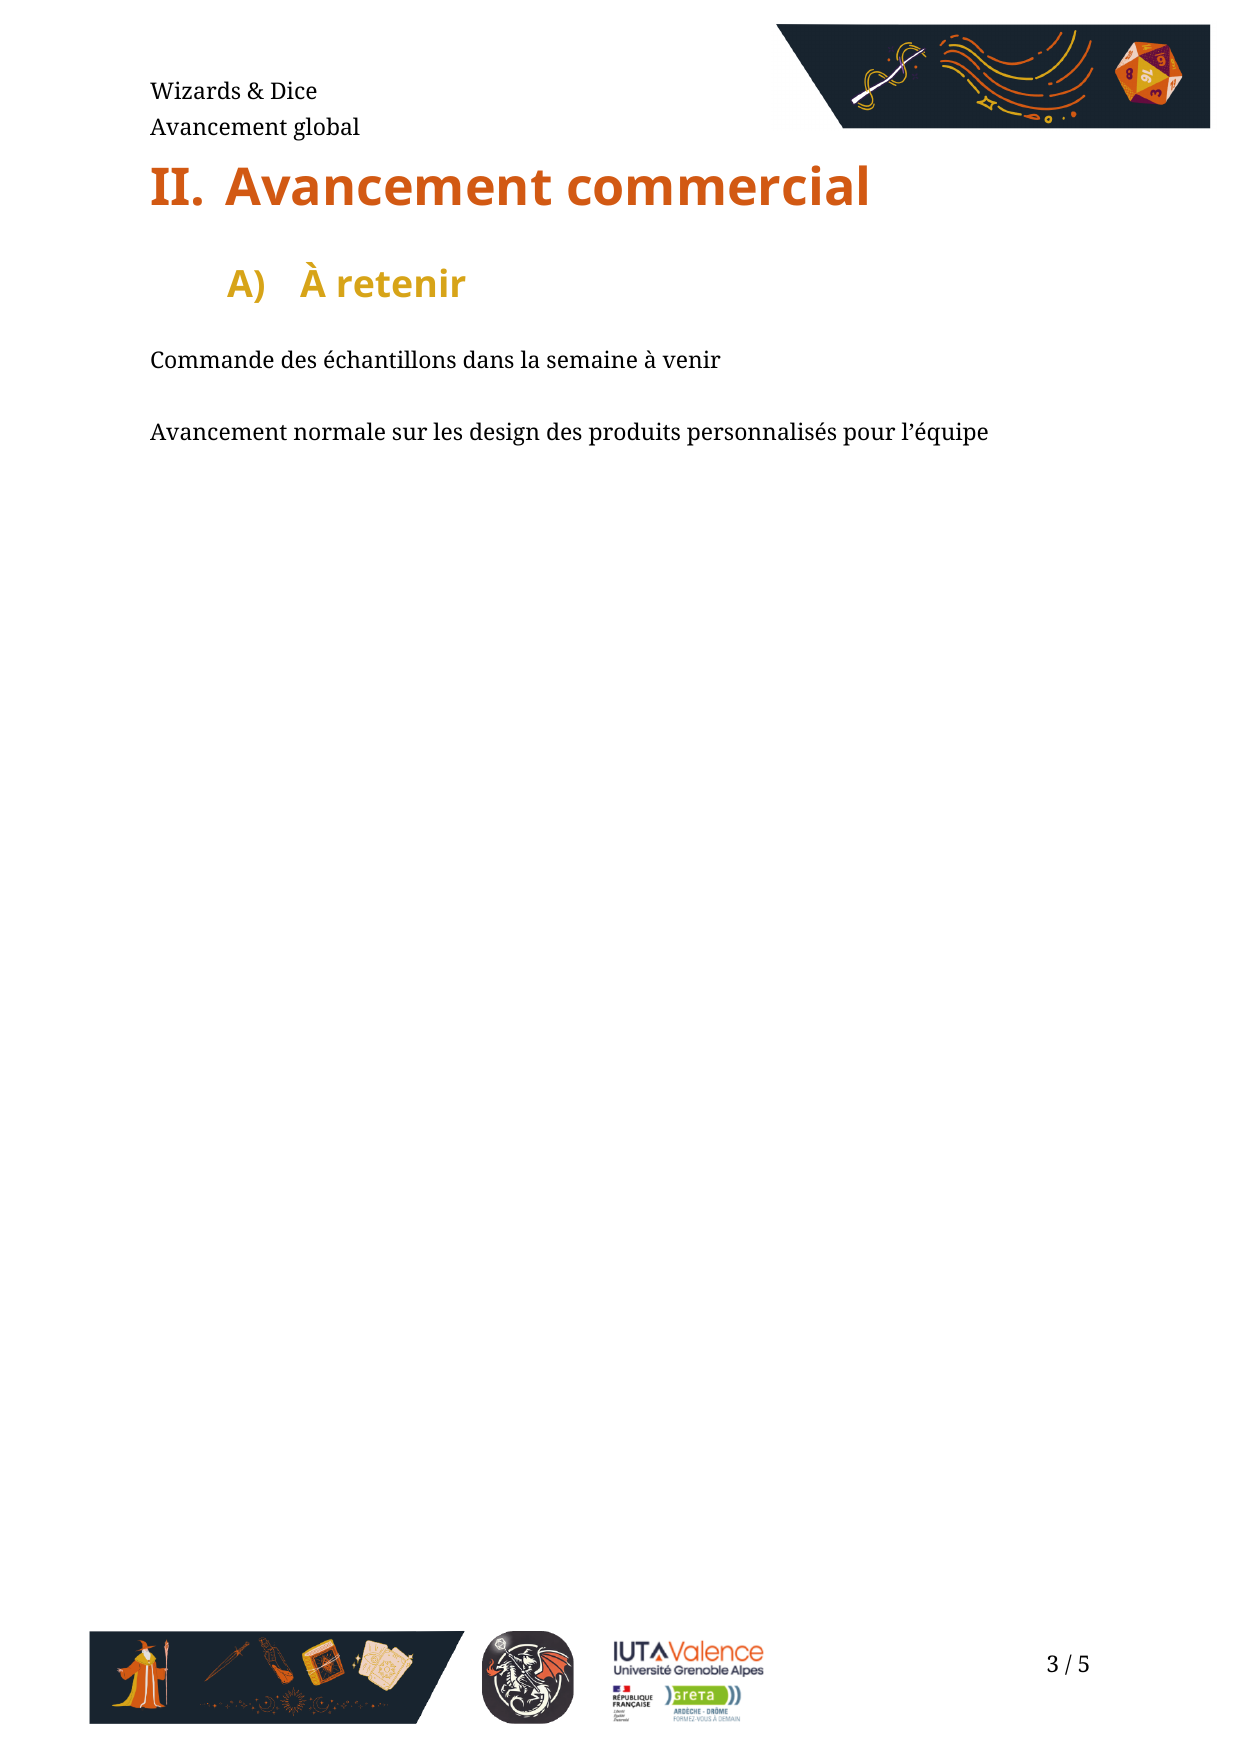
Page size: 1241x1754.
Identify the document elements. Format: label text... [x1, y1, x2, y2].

text Commande des échantillons dans la semaine à venir [150, 344, 1090, 375]
picture [771, 21, 1218, 131]
subtitle Avancement commercial [150, 150, 1090, 221]
subtitle À retenir [227, 257, 1090, 308]
text Avancement normale sur les design des produits personnalisés pour l’équipe [150, 416, 1090, 447]
picture [81, 1620, 788, 1733]
